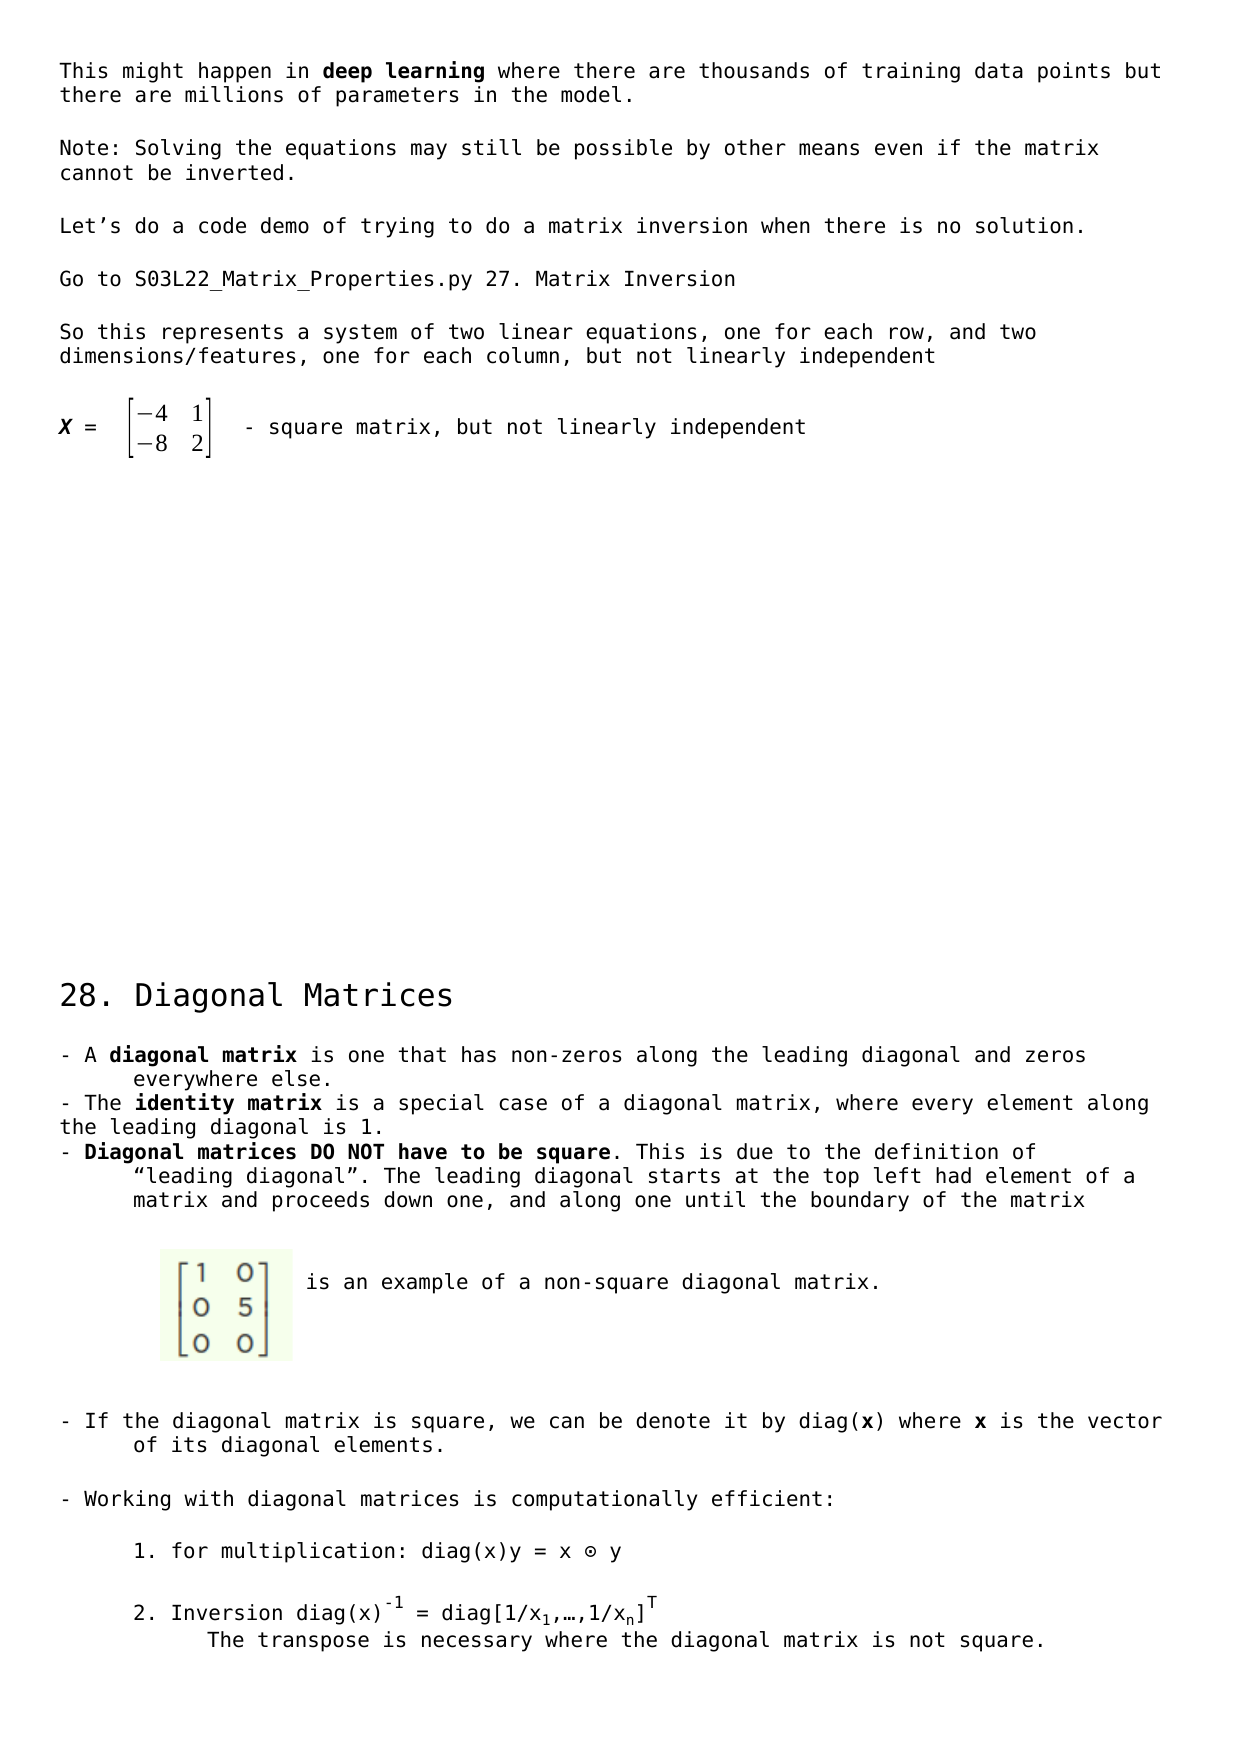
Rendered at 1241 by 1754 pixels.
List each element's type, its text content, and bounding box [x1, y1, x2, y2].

text Let’s do a code demo of trying to do a matrix inversion when there is no solution. [59, 214, 1181, 238]
text 2. Inversion diag(x)-1 = diag[1/x1,…,1/xn]T [59, 1593, 1181, 1628]
text This might happen in deep learning where there are thousands of training data points but there are millions of parameters in the model. [59, 59, 1181, 108]
text 28. Diagonal Matrices [59, 977, 1181, 1014]
text X = - square matrix, but not linearly independent [59, 397, 1181, 460]
text - If the diagonal matrix is square, we can be denote it by diag(x) where x is the vector of its diagonal elements. [59, 1409, 1181, 1458]
text - The identity matrix is a special case of a diagonal matrix, where every element along the leading diagonal is 1. [59, 1091, 1181, 1140]
text - A diagonal matrix is one that has non-zeros along the leading diagonal and zeros everywhere else. [59, 1043, 1181, 1091]
text The transpose is necessary where the diagonal matrix is not square. [59, 1628, 1181, 1653]
text is an example of a non-square diagonal matrix. [293, 1270, 1181, 1294]
text 1. for multiplication: diag(x)y = x ⊙ y [59, 1539, 1181, 1564]
text Go to S03L22_Matrix_Properties.py 27. Matrix Inversion [59, 267, 1181, 291]
picture [160, 1249, 293, 1361]
text So this represents a system of two linear equations, one for each row, and two dimensions/features, one for each column, but not linearly independent [59, 320, 1181, 368]
text - Diagonal matrices DO NOT have to be square. This is due to the definition of “leading diagonal”. The leading diagonal starts at the top left had element of a matrix and proceeds down one, and along one until the boundary of the matrix [59, 1140, 1181, 1212]
text [59, 1270, 160, 1294]
text - Working with diagonal matrices is computationally efficient: [59, 1487, 1181, 1511]
text Note: Solving the equations may still be possible by other means even if the matrix cannot be inverted. [59, 136, 1181, 185]
